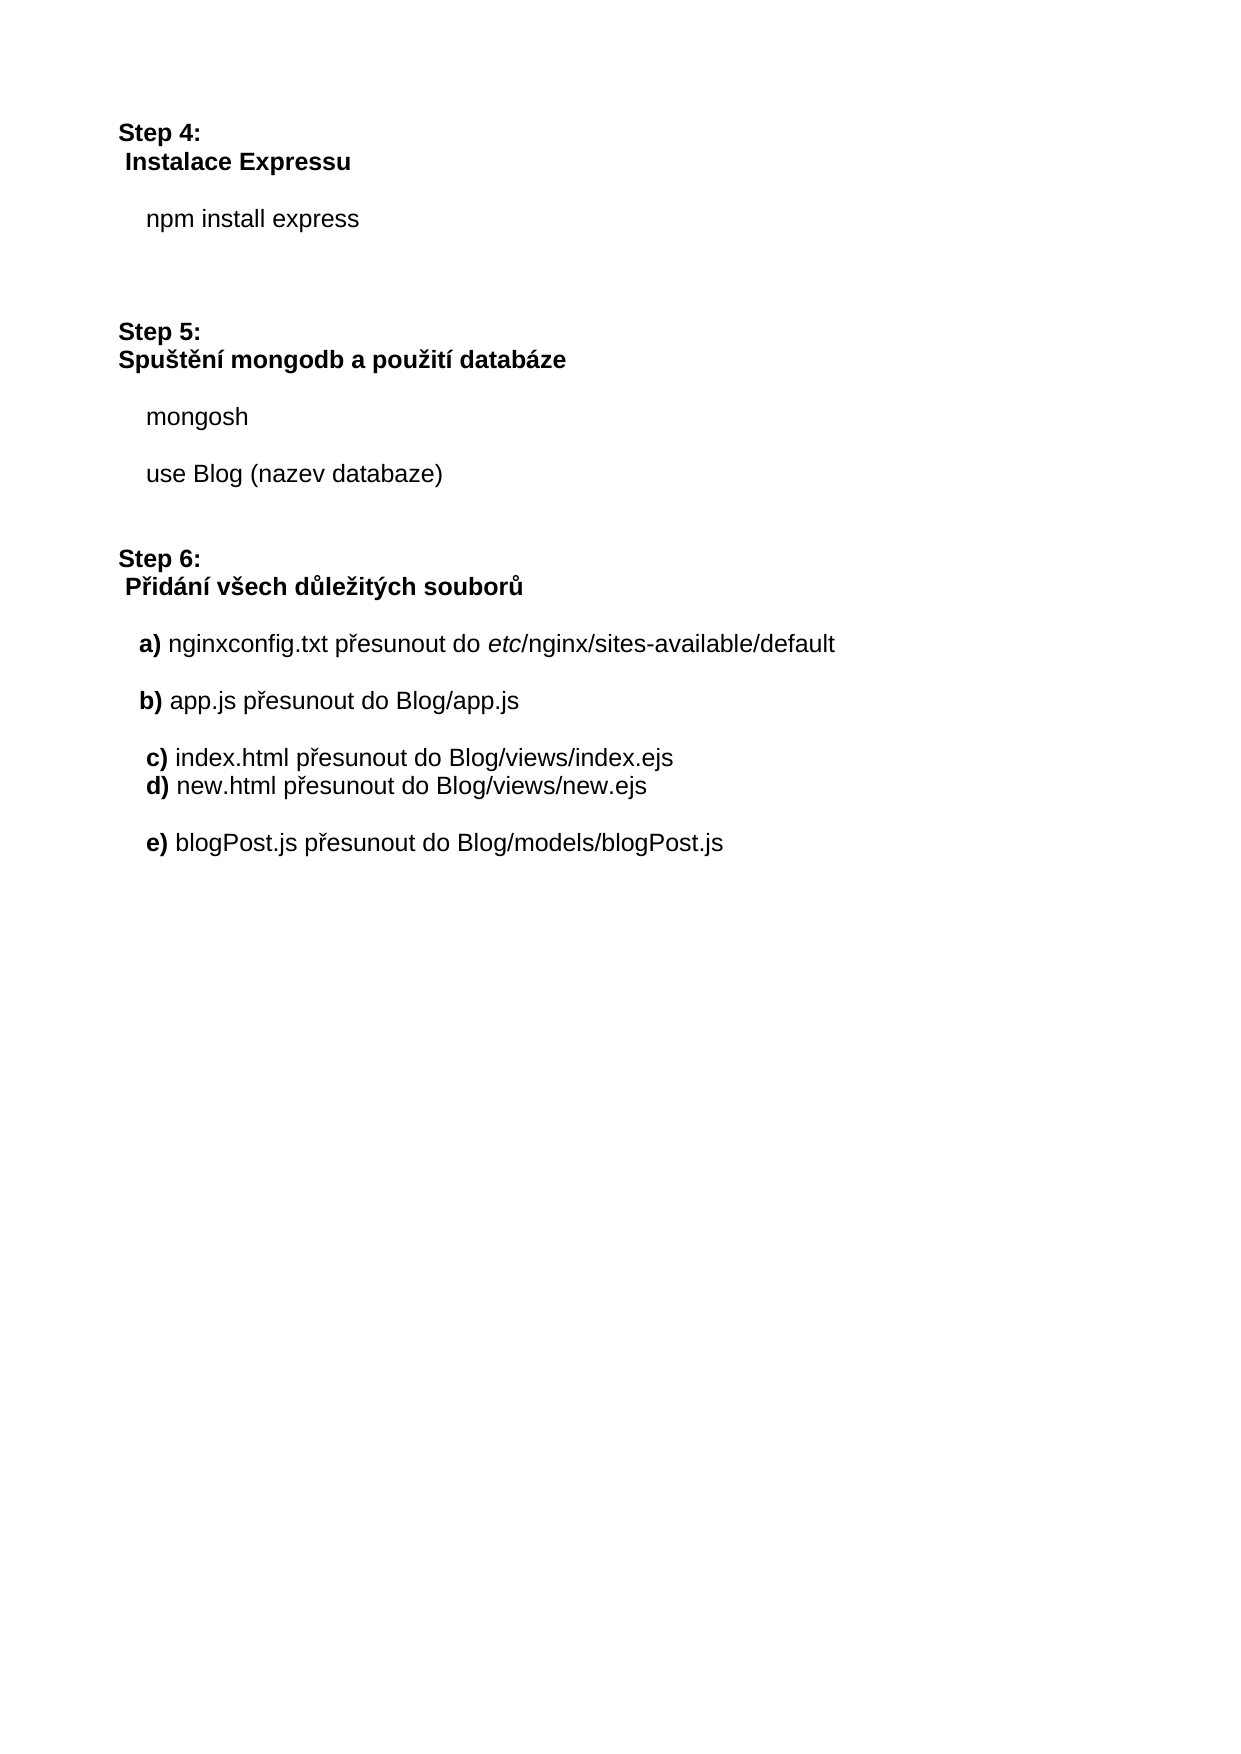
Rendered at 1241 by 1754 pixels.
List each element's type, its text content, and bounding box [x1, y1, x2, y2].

text Step 6: [118, 543, 1122, 572]
text Instalace Expressu [118, 147, 1122, 176]
text d) new.html přesunout do Blog/views/new.ejs [118, 771, 1122, 800]
text c) index.html přesunout do Blog/views/index.ejs [118, 743, 1122, 771]
text Step 4: [118, 118, 1122, 147]
text npm install express [118, 204, 1122, 232]
text a) nginxconfig.txt přesunout do etc/nginx/sites-available/default [118, 629, 1122, 658]
text b) app.js přesunout do Blog/app.js [118, 686, 1122, 714]
text Step 5: [118, 316, 1122, 345]
text use Blog (nazev databaze) [118, 459, 1122, 487]
text Přidání všech důležitých souborů [118, 572, 1122, 601]
text mongosh [118, 402, 1122, 431]
text Spuštění mongodb a použití databáze [118, 345, 1122, 374]
text e) blogPost.js přesunout do Blog/models/blogPost.js [118, 828, 1122, 857]
